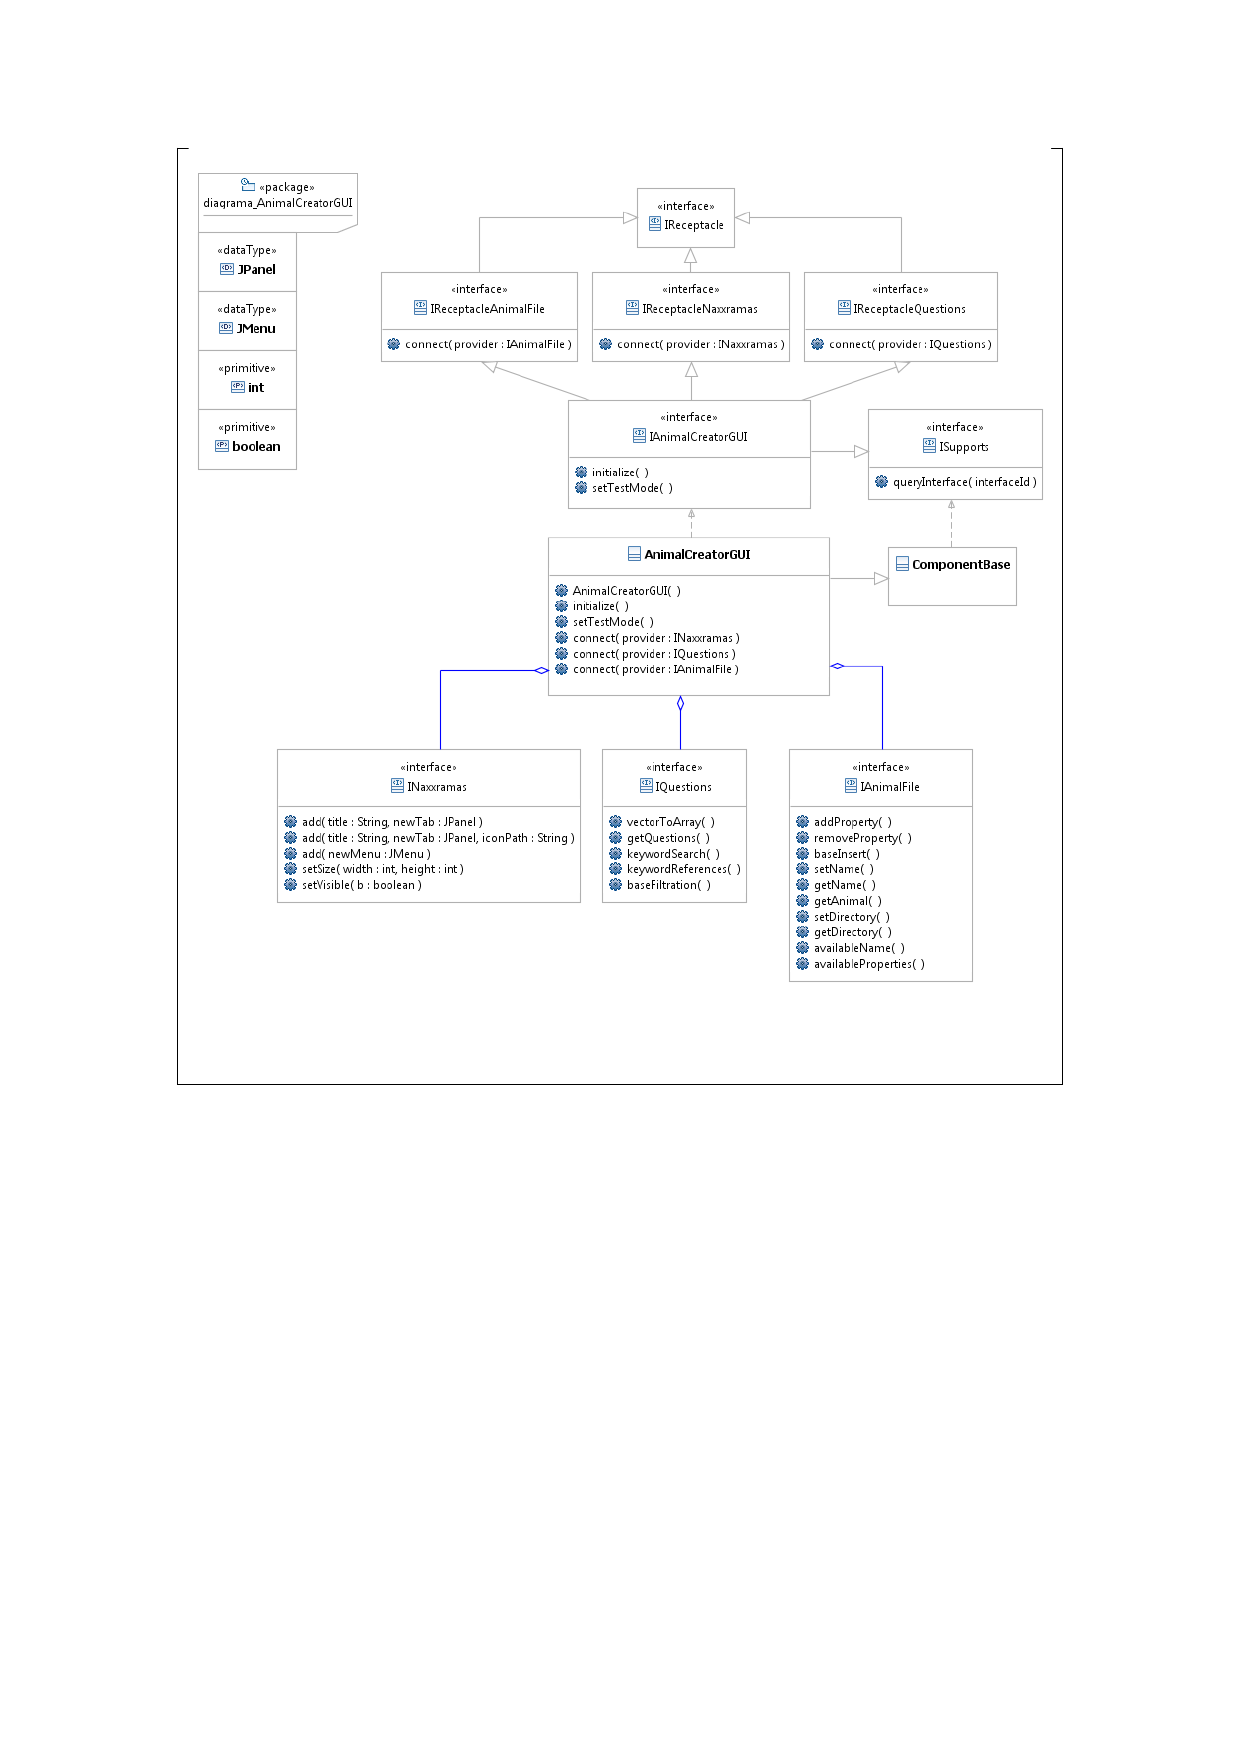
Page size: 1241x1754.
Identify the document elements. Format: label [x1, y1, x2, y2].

table_cell [178, 149, 1062, 1084]
